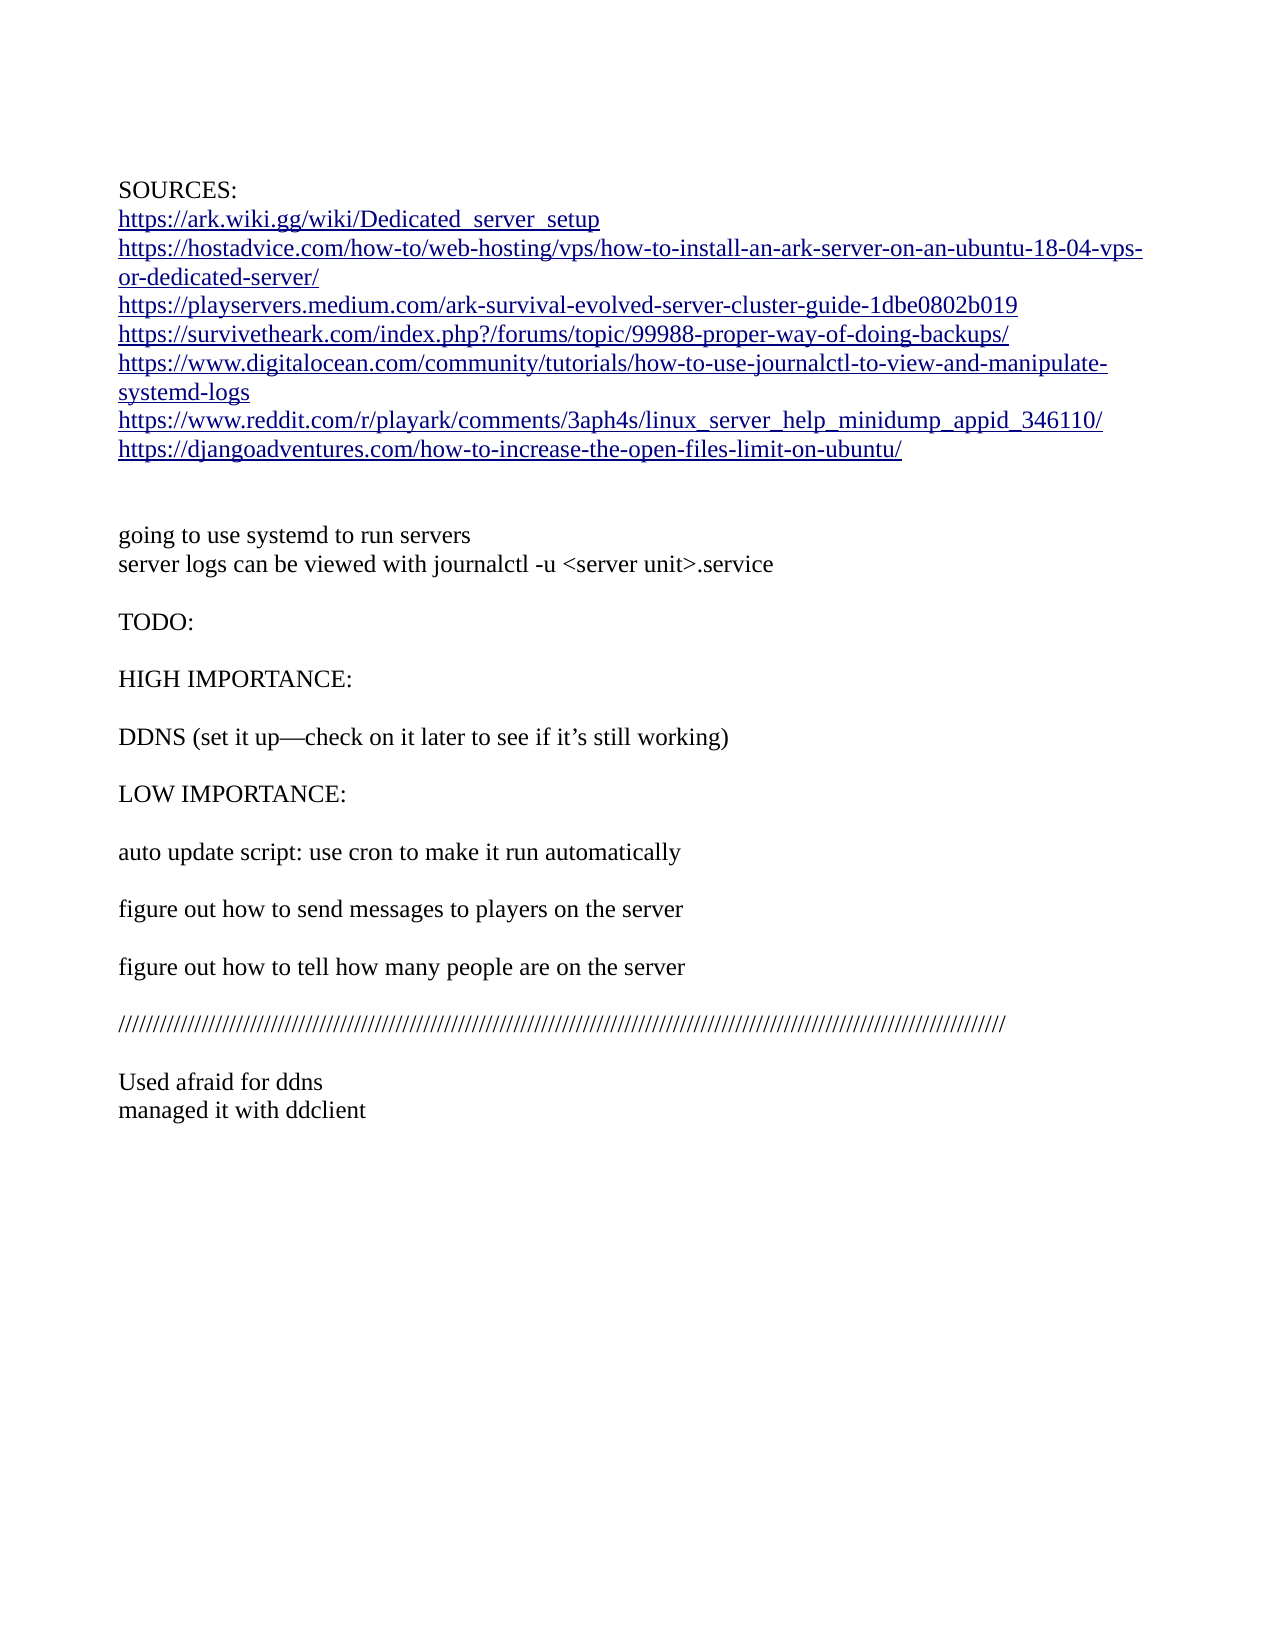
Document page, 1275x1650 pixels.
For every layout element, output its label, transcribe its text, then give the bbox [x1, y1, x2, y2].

text TODO: [118, 607, 1157, 636]
text figure out how to send messages to players on the server [118, 894, 1157, 923]
text https://playservers.medium.com/ark-survival-evolved-server-cluster-guide-1dbe0802b019 [118, 291, 1157, 319]
text https://djangoadventures.com/how-to-increase-the-open-files-limit-on-ubuntu/ [118, 434, 1157, 463]
text https://survivetheark.com/index.php?/forums/topic/99988-proper-way-of-doing-backups/ [118, 319, 1157, 348]
text DDNS (set it up—check on it later to see if it’s still working) [118, 722, 1157, 751]
text managed it with ddclient [118, 1096, 1157, 1124]
text going to use systemd to run servers [118, 521, 1157, 549]
text server logs can be viewed with journalctl -u <server unit>.service [118, 549, 1157, 578]
text //////////////////////////////////////////////////////////////////////////////////////////////////////////////////////////////// [118, 1009, 1157, 1038]
text https://www.digitalocean.com/community/tutorials/how-to-use-journalctl-to-view-and-manipulate-systemd-logs [118, 348, 1157, 406]
text Used afraid for ddns [118, 1067, 1157, 1096]
text auto update script: use cron to make it run automatically [118, 837, 1157, 866]
text SOURCES: [118, 176, 1157, 204]
text https://ark.wiki.gg/wiki/Dedicated_server_setup [118, 204, 1157, 233]
text HIGH IMPORTANCE: [118, 664, 1157, 693]
text figure out how to tell how many people are on the server [118, 952, 1157, 981]
text https://www.reddit.com/r/playark/comments/3aph4s/linux_server_help_minidump_appid_346110/ [118, 406, 1157, 434]
text https://hostadvice.com/how-to/web-hosting/vps/how-to-install-an-ark-server-on-an-ubuntu-18-04-vps-or-dedicated-server/ [118, 233, 1157, 291]
text LOW IMPORTANCE: [118, 779, 1157, 808]
